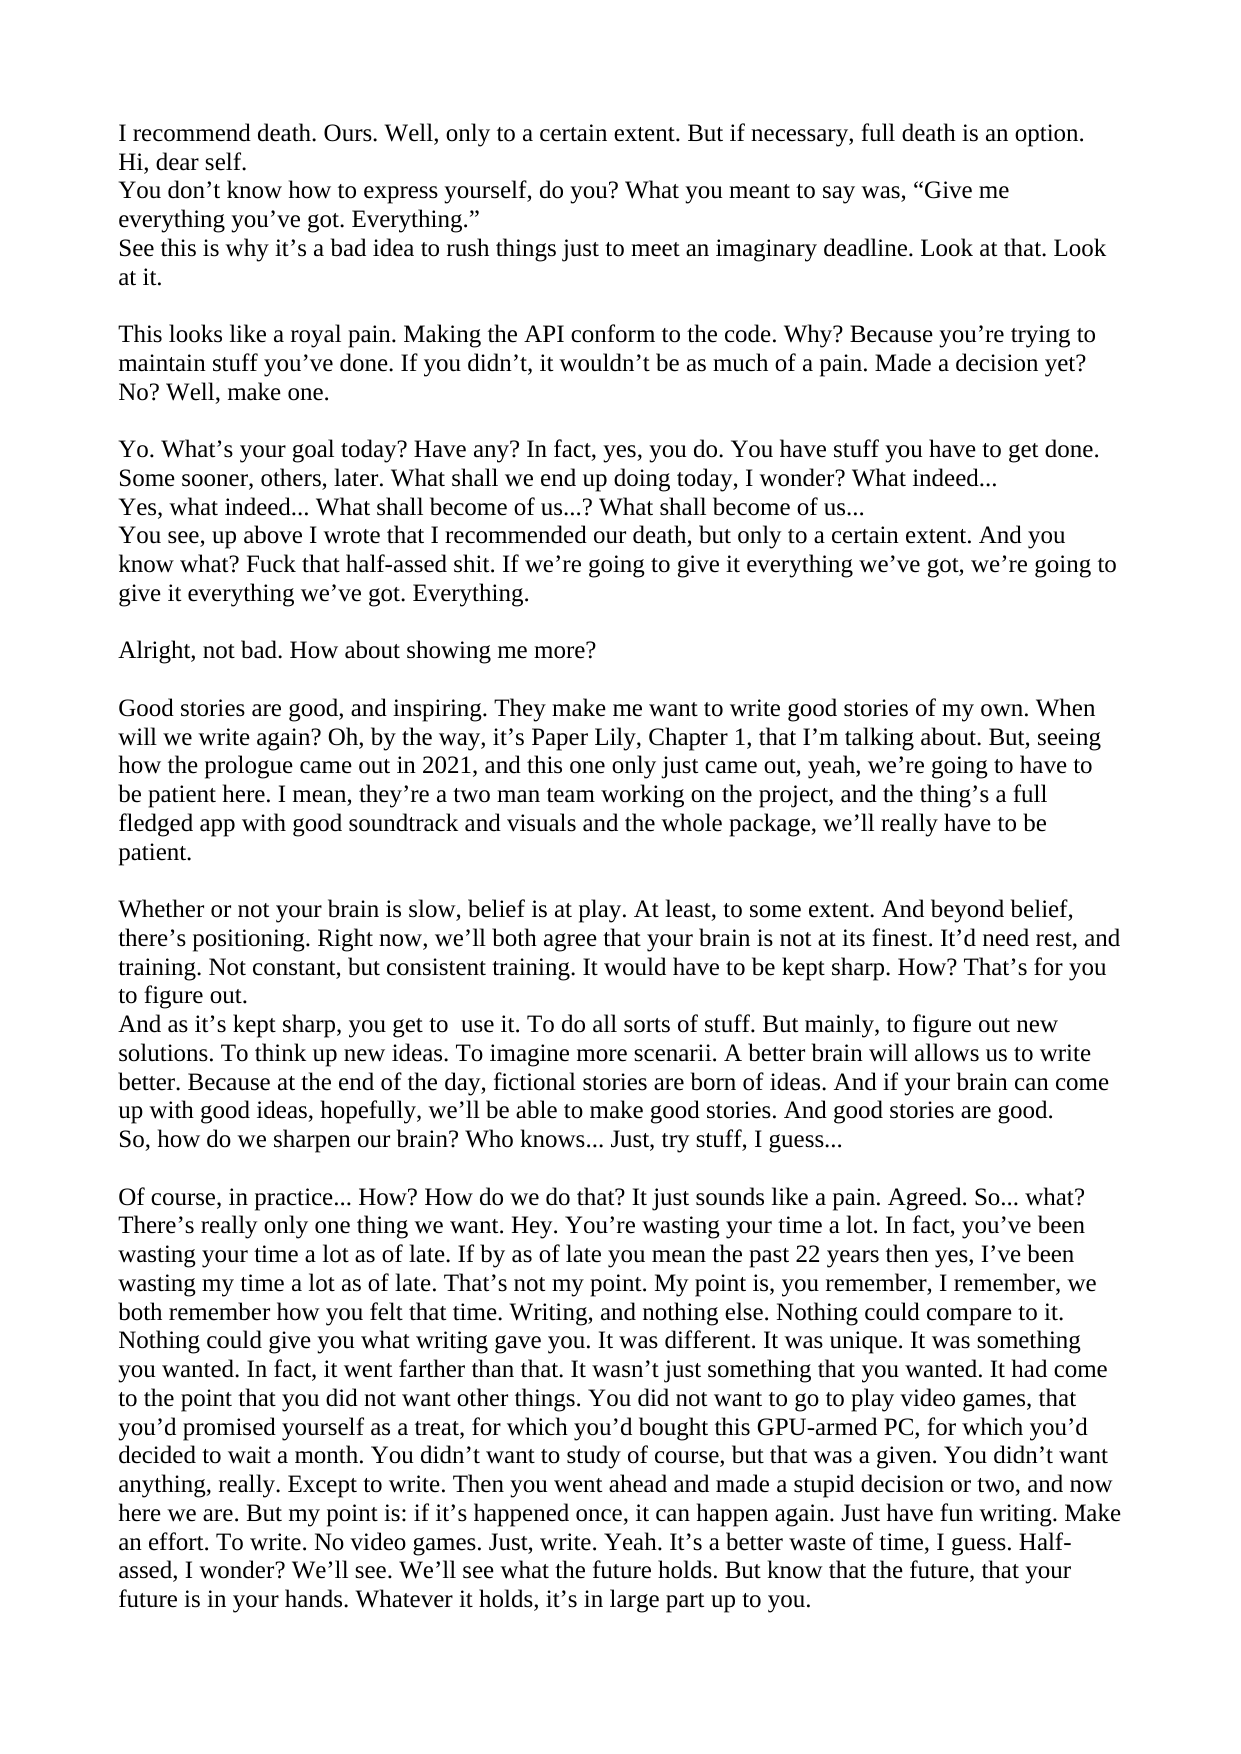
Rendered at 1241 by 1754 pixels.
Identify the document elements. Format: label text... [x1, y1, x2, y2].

text This looks like a royal pain. Making the API conform to the code. Why? Because you’re trying to maintain stuff you’ve done. If you didn’t, it wouldn’t be as much of a pain. Made a decision yet? No? Well, make one. [118, 319, 1122, 406]
text I recommend death. Ours. Well, only to a certain extent. But if necessary, full death is an option. Hi, dear self. [118, 118, 1122, 176]
text Good stories are good, and inspiring. They make me want to write good stories of my own. When will we write again? Oh, by the way, it’s Paper Lily, Chapter 1, that I’m talking about. But, seeing how the prologue came out in 2021, and this one only just came out, yeah, we’re going to have to be patient here. I mean, they’re a two man team working on the project, and the thing’s a full fledged app with good soundtrack and visuals and the whole package, we’ll really have to be patient. [118, 693, 1122, 866]
text Alright, not bad. How about showing me more? [118, 636, 1122, 664]
text You see, up above I wrote that I recommended our death, but only to a certain extent. And you know what? Fuck that half-assed shit. If we’re going to give it everything we’ve got, we’re going to give it everything we’ve got. Everything. [118, 521, 1122, 607]
text Of course, in practice... How? How do we do that? It just sounds like a pain. Agreed. So... what? There’s really only one thing we want. Hey. You’re wasting your time a lot. In fact, you’ve been wasting your time a lot as of late. If by as of late you mean the past 22 years then yes, I’ve been wasting my time a lot as of late. That’s not my point. My point is, you remember, I remember, we both remember how you felt that time. Writing, and nothing else. Nothing could compare to it. Nothing could give you what writing gave you. It was different. It was unique. It was something you wanted. In fact, it went farther than that. It wasn’t just something that you wanted. It had come to the point that you did not want other things. You did not want to go to play video games, that you’d promised yourself as a treat, for which you’d bought this GPU-armed PC, for which you’d decided to wait a month. You didn’t want to study of course, but that was a given. You didn’t want anything, really. Except to write. Then you went ahead and made a stupid decision or two, and now here we are. But my point is: if it’s happened once, it can happen again. Just have fun writing. Make an effort. To write. No video games. Just, write. Yeah. It’s a better waste of time, I guess. Half-assed, I wonder? We’ll see. We’ll see what the future holds. But know that the future, that your future is in your hands. Whatever it holds, it’s in large part up to you. [118, 1182, 1122, 1613]
text Yo. What’s your goal today? Have any? In fact, yes, you do. You have stuff you have to get done. Some sooner, others, later. What shall we end up doing today, I wonder? What indeed... [118, 434, 1122, 492]
text So, how do we sharpen our brain? Who knows... Just, try stuff, I guess... [118, 1124, 1122, 1153]
text Whether or not your brain is slow, belief is at play. At least, to some extent. And beyond belief, there’s positioning. Right now, we’ll both agree that your brain is not at its finest. It’d need rest, and training. Not constant, but consistent training. It would have to be kept sharp. How? That’s for you to figure out. [118, 894, 1122, 1009]
text And as it’s kept sharp, you get to use it. To do all sorts of stuff. But mainly, to figure out new solutions. To think up new ideas. To imagine more scenarii. A better brain will allows us to write better. Because at the end of the day, fictional stories are born of ideas. And if your brain can come up with good ideas, hopefully, we’ll be able to make good stories. And good stories are good. [118, 1009, 1122, 1124]
text See this is why it’s a bad idea to rush things just to meet an imaginary deadline. Look at that. Look at it. [118, 233, 1122, 291]
text You don’t know how to express yourself, do you? What you meant to say was, “Give me everything you’ve got. Everything.” [118, 176, 1122, 233]
text Yes, what indeed... What shall become of us...? What shall become of us... [118, 492, 1122, 521]
